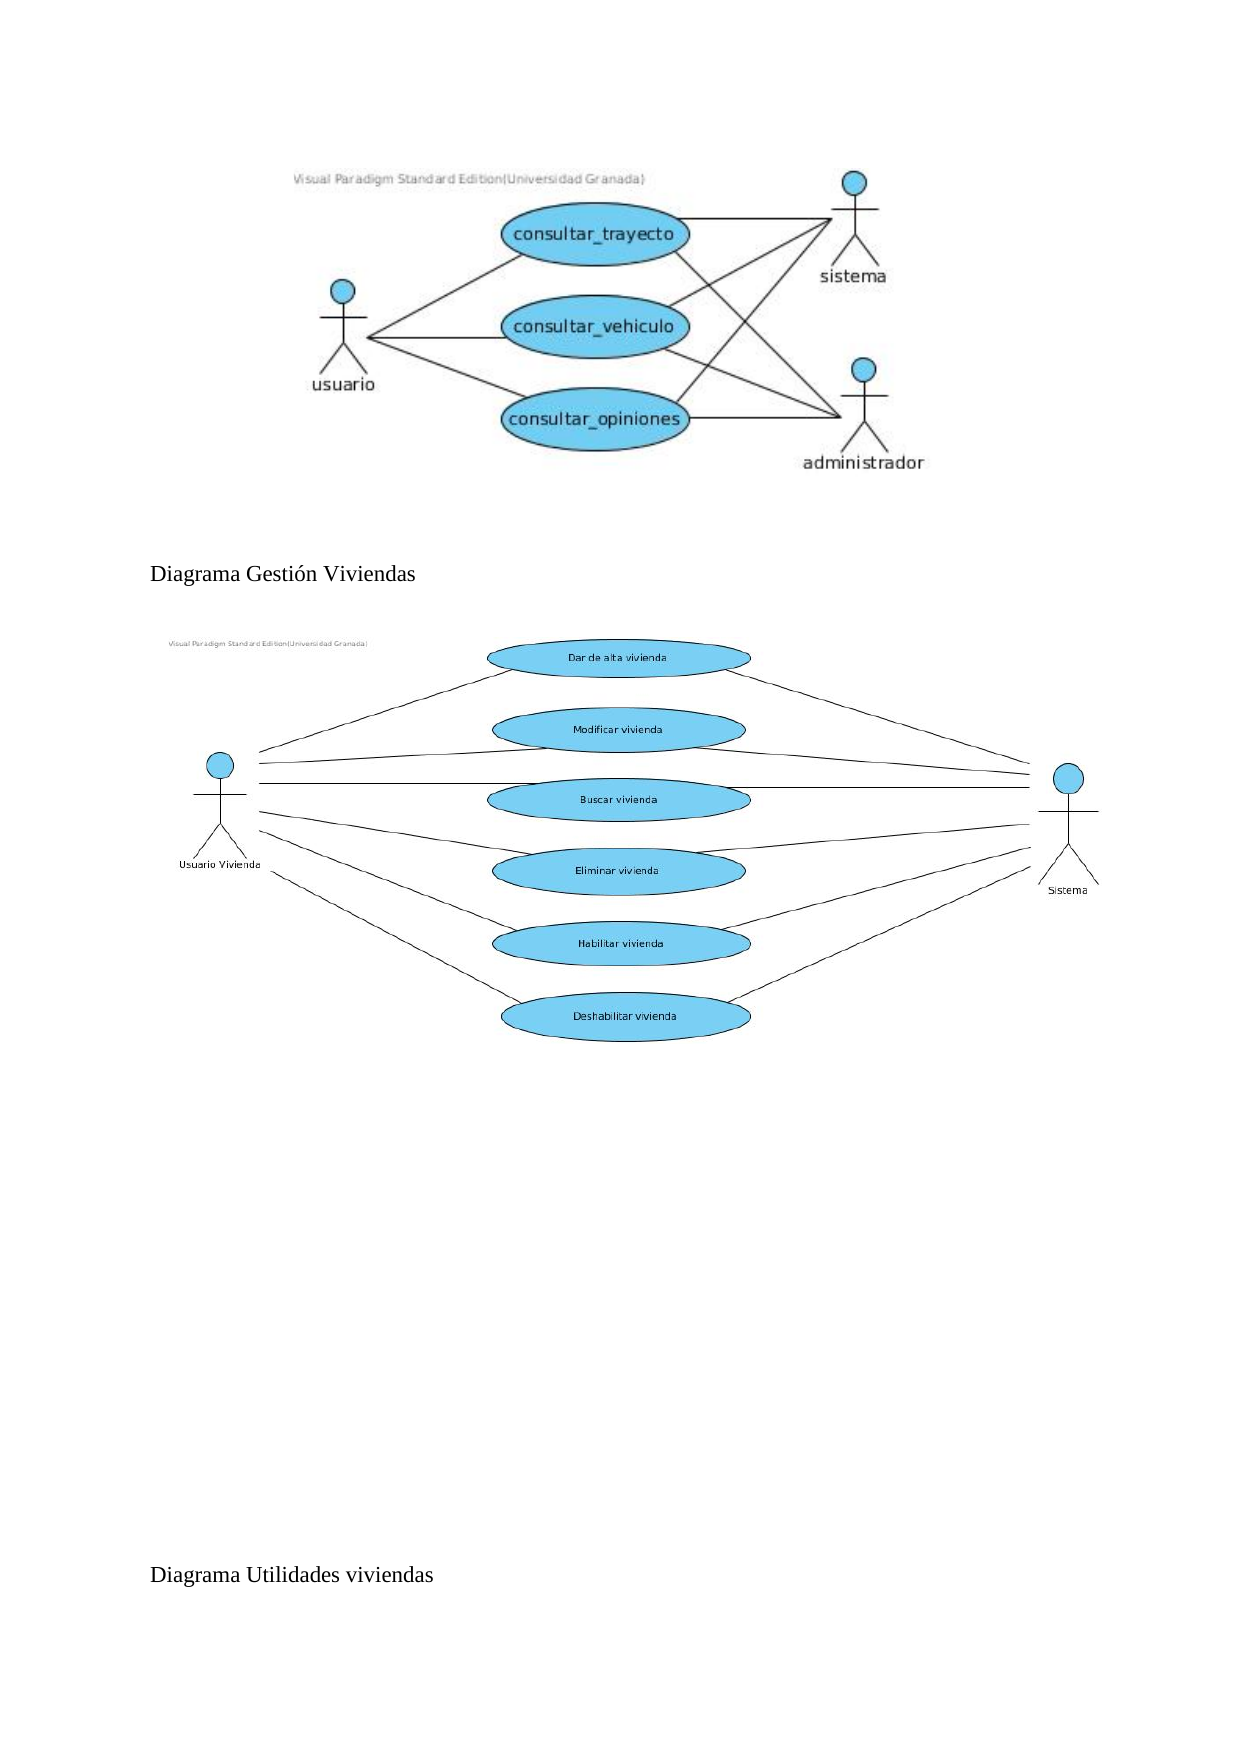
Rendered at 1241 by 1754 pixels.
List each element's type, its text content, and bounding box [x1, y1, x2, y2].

text Diagrama Utilidades viviendas [150, 1562, 1091, 1588]
picture [168, 637, 1109, 1044]
text Diagrama Gestión Viviendas [150, 561, 1091, 586]
picture [293, 168, 947, 480]
